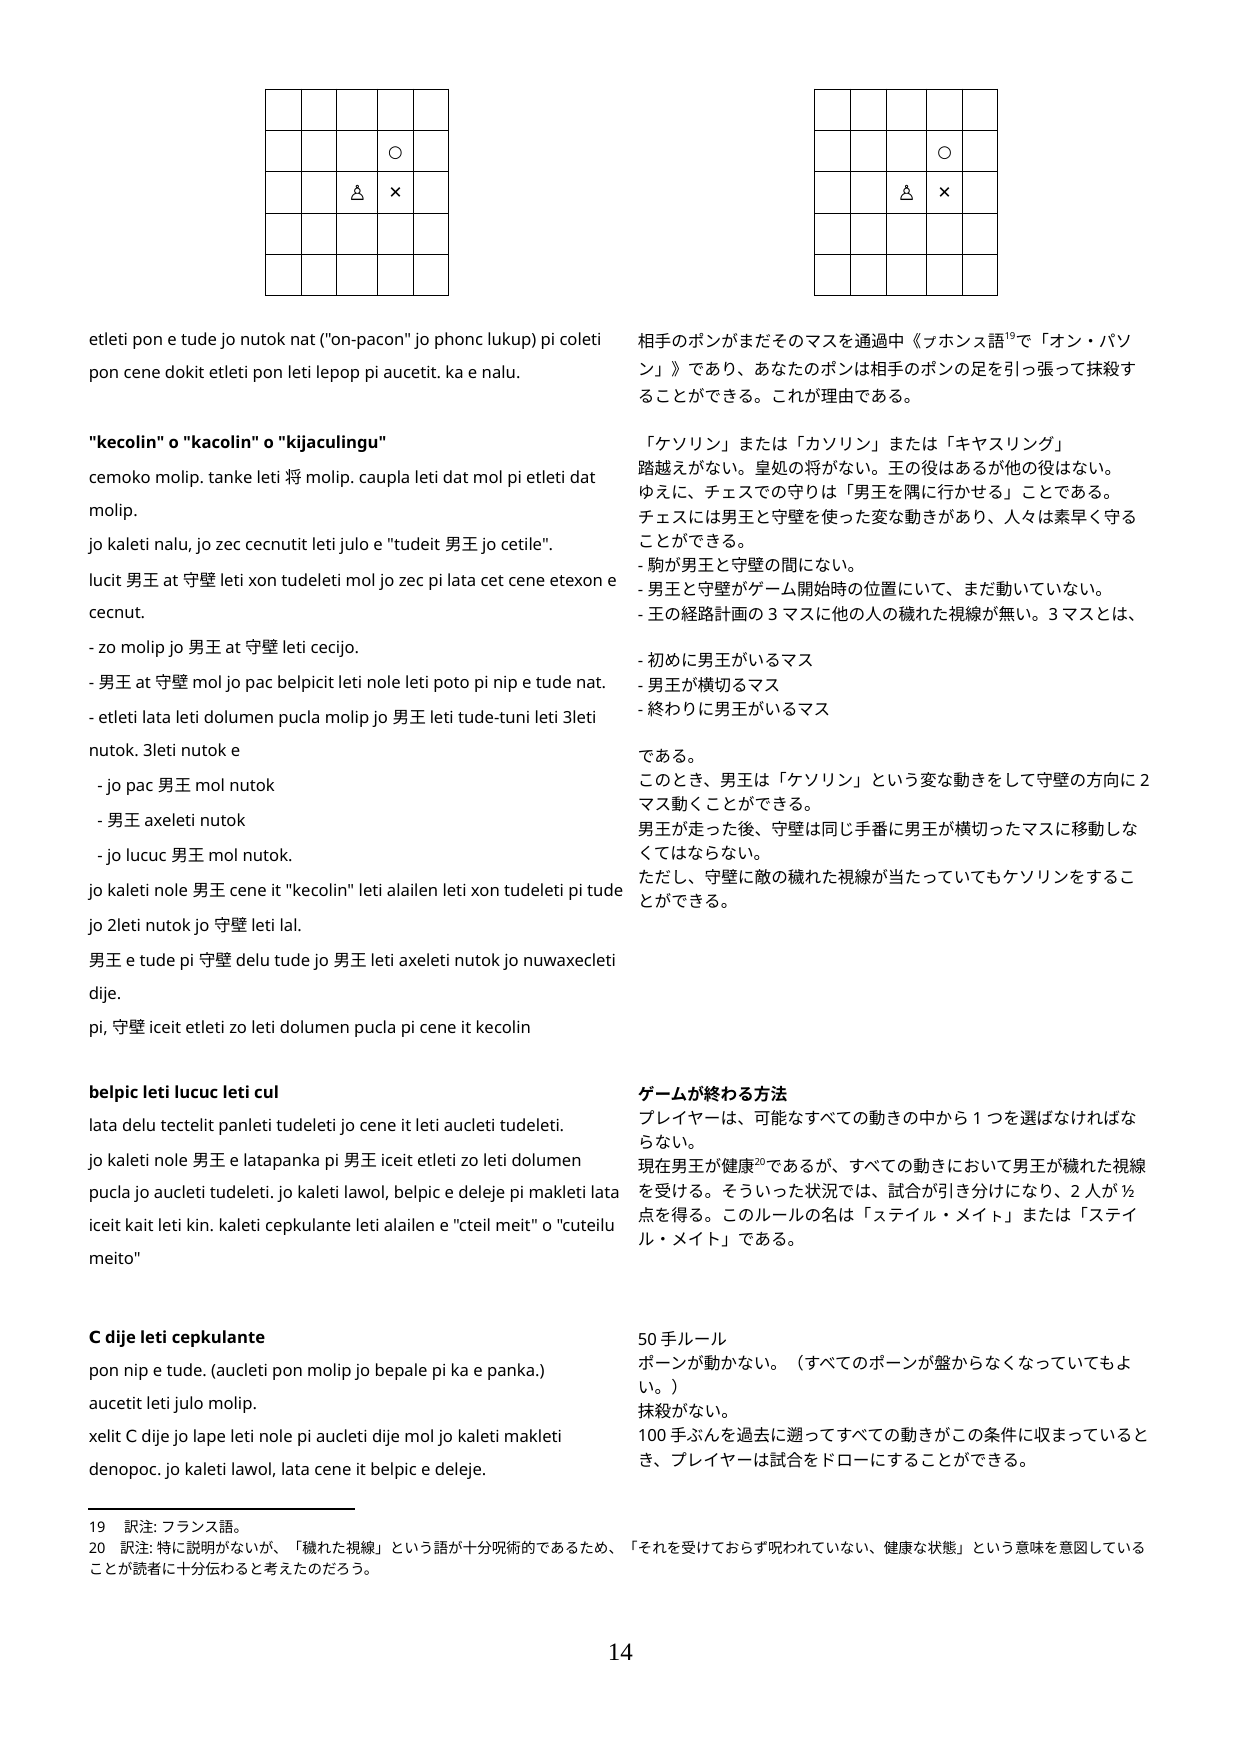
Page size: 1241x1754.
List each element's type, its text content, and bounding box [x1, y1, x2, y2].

table_cell ○ [378, 131, 413, 171]
table_cell [449, 254, 626, 295]
table_cell [89, 130, 265, 171]
table_cell [626, 1081, 638, 1326]
table_cell [449, 130, 626, 171]
table_cell [302, 255, 336, 295]
table_cell [302, 172, 336, 213]
table_cell [815, 172, 850, 213]
table_cell [815, 131, 850, 171]
table_cell [378, 214, 413, 254]
table_cell [337, 255, 377, 295]
table_header [638, 89, 814, 130]
table_cell Ⅽ dije leti cepkulante pon nip e tude. (aucleti pon molip jo bepale pi ka e panka.) aucetit leti julo molip. xelit Ⅽ dije jo lape leti nole pi aucleti dije mol jo kaleti makleti denopoc. jo kaleti lawol, lata cene it belpic e deleje. [89, 1326, 626, 1494]
table_cell [337, 131, 377, 171]
table_cell [963, 172, 997, 213]
table_cell [266, 131, 301, 171]
table_cell [89, 171, 265, 213]
table_cell [378, 255, 413, 295]
table_header [998, 89, 1152, 130]
table_cell [815, 214, 850, 254]
table_cell [887, 255, 926, 295]
table_cell [851, 214, 886, 254]
table_header [449, 89, 626, 130]
table_cell [89, 295, 626, 328]
table_cell etleti pon e tude jo nutok nat ("on-pacon" jo phonc lukup) pi coleti pon cene dokit etleti pon leti lepop pi aucetit. ka e nalu. [89, 328, 626, 431]
table_cell [815, 255, 850, 295]
table_cell [414, 131, 448, 171]
table_cell "kecolin" o "kacolin" o "kijaculingu" cemoko molip. tanke leti 将 molip. caupla leti dat mol pi etleti dat molip. jo kaleti nalu, jo zec cecnutit leti julo e "tudeit 男王 jo cetile". lucit 男王 at 守壁 leti xon tudeleti mol jo zec pi lata cet cene etexon e cecnut. - zo molip jo 男王 at 守壁 leti cecijo. - 男王 at 守壁 mol jo pac belpicit leti nole leti poto pi nip e tude nat. - etleti lata leti dolumen pucla molip jo 男王 leti tude-tuni leti 3leti nutok. 3leti nutok e - jo pac 男王 mol nutok - 男王 axeleti nutok - jo lucuc 男王 mol nutok. jo kaleti nole 男王 cene it "kecolin" leti alailen leti xon tudeleti pi tude jo 2leti nutok jo 守壁 leti lal. 男王 e tude pi 守壁 delu tude jo 男王 leti axeleti nutok jo nuwaxecleti dije. pi, 守壁 iceit etleti zo leti dolumen pucla pi cene it kecolin [89, 431, 626, 1081]
table_cell [998, 171, 1152, 213]
table_cell [638, 130, 814, 171]
table_cell [963, 214, 997, 254]
table_cell [998, 254, 1152, 295]
table_cell [302, 214, 336, 254]
table_cell [266, 214, 301, 254]
table_cell [626, 89, 638, 328]
table_cell [887, 131, 926, 171]
table_header [887, 90, 926, 130]
table_cell [851, 172, 886, 213]
table_cell [89, 254, 265, 295]
table_cell [302, 131, 336, 171]
table_cell 50手ルール ポーンが動かない。（すべてのポーンが盤からなくなっていてもよい。） 抹殺がない。 100手ぶんを過去に遡ってすべての動きがこの条件に収まっているとき、プレイヤーは試合をドローにすることができる。 [638, 1326, 1152, 1494]
table_cell [414, 214, 448, 254]
table_cell [266, 255, 301, 295]
table_cell [887, 214, 926, 254]
table_cell ✕ [378, 172, 413, 213]
table_header [302, 90, 336, 130]
table_cell [266, 172, 301, 213]
table_cell ♙ [337, 172, 377, 213]
table_header [851, 90, 886, 130]
table_cell ゲームが終わる方法 プレイヤーは、可能なすべての動きの中から 1 つを選ばなければならない。 現在男王が健康であるが、すべての動きにおいて男王が穢れた視線を受ける。そういった状況では、試合が引き分けになり、2 人が ½ 点を得る。このルールの名は「ㇲテイㇽ・メイㇳ」または「ステイル・メイト」である。 [638, 1081, 1152, 1326]
table_header [378, 90, 413, 130]
table_cell 「ケソリン」または「カソリン」または「キヤスリング」 踏越えがない。皇処の将がない。王の役はあるが他の役はない。 ゆえに、チェスでの守りは「男王を隅に行かせる」ことである。 チェスには男王と守壁を使った変な動きがあり、人々は素早く守ることができる。 - 駒が男王と守壁の間にない。 - 男王と守壁がゲーム開始時の位置にいて、まだ動いていない。 - 王の経路計画の 3 マスに他の人の穢れた視線が無い。3マスとは、 - 初めに男王がいるマス - 男王が横切るマス - 終わりに男王がいるマス である。 このとき、男王は「ケソリン」という変な動きをして守壁の方向に 2 マス動くことができる。 男王が走った後、守壁は同じ手番に男王が横切ったマスに移動しなくてはならない。 ただし、守壁に敵の穢れた視線が当たっていてもケソリンをすることができる。 [638, 431, 1152, 1081]
table_cell [998, 130, 1152, 171]
table_header [927, 90, 962, 130]
table_cell [638, 213, 814, 254]
table_cell ○ [927, 131, 962, 171]
table_cell [927, 214, 962, 254]
table_cell [626, 431, 638, 1081]
table_cell [851, 131, 886, 171]
table_cell [963, 255, 997, 295]
table_cell [851, 255, 886, 295]
table_cell [449, 213, 626, 254]
table_cell [626, 328, 638, 431]
table_cell belpic leti lucuc leti cul lata delu tectelit panleti tudeleti jo cene it leti aucleti tudeleti. jo kaleti nole 男王 e latapanka pi 男王 iceit etleti zo leti dolumen pucla jo aucleti tudeleti. jo kaleti lawol, belpic e deleje pi makleti lata iceit kait leti kin. kaleti cepkulante leti alailen e "cteil meit" o "cuteilu meito" [89, 1081, 626, 1326]
table_header [815, 90, 850, 130]
table_header [414, 90, 448, 130]
table_cell [89, 213, 265, 254]
table_cell [337, 214, 377, 254]
table_cell [638, 295, 1152, 328]
table_cell [998, 213, 1152, 254]
table_cell ✕ [927, 172, 962, 213]
table_cell [414, 255, 448, 295]
table_cell [927, 255, 962, 295]
table_header [337, 90, 377, 130]
table_header [89, 89, 265, 130]
table_cell [638, 171, 814, 213]
table_header [963, 90, 997, 130]
table_cell [449, 171, 626, 213]
table_cell [963, 131, 997, 171]
table_cell ♙ [887, 172, 926, 213]
table_header [266, 90, 301, 130]
table_cell [626, 1326, 638, 1494]
table_cell [638, 254, 814, 295]
table_cell 相手のポンがまだそのマスを通過中《ㇷ゚ホンㇲ語で「オン・パソン」》であり、あなたのポンは相手のポンの足を引っ張って抹殺することができる。これが理由である。 [638, 328, 1152, 431]
table_cell [414, 172, 448, 213]
